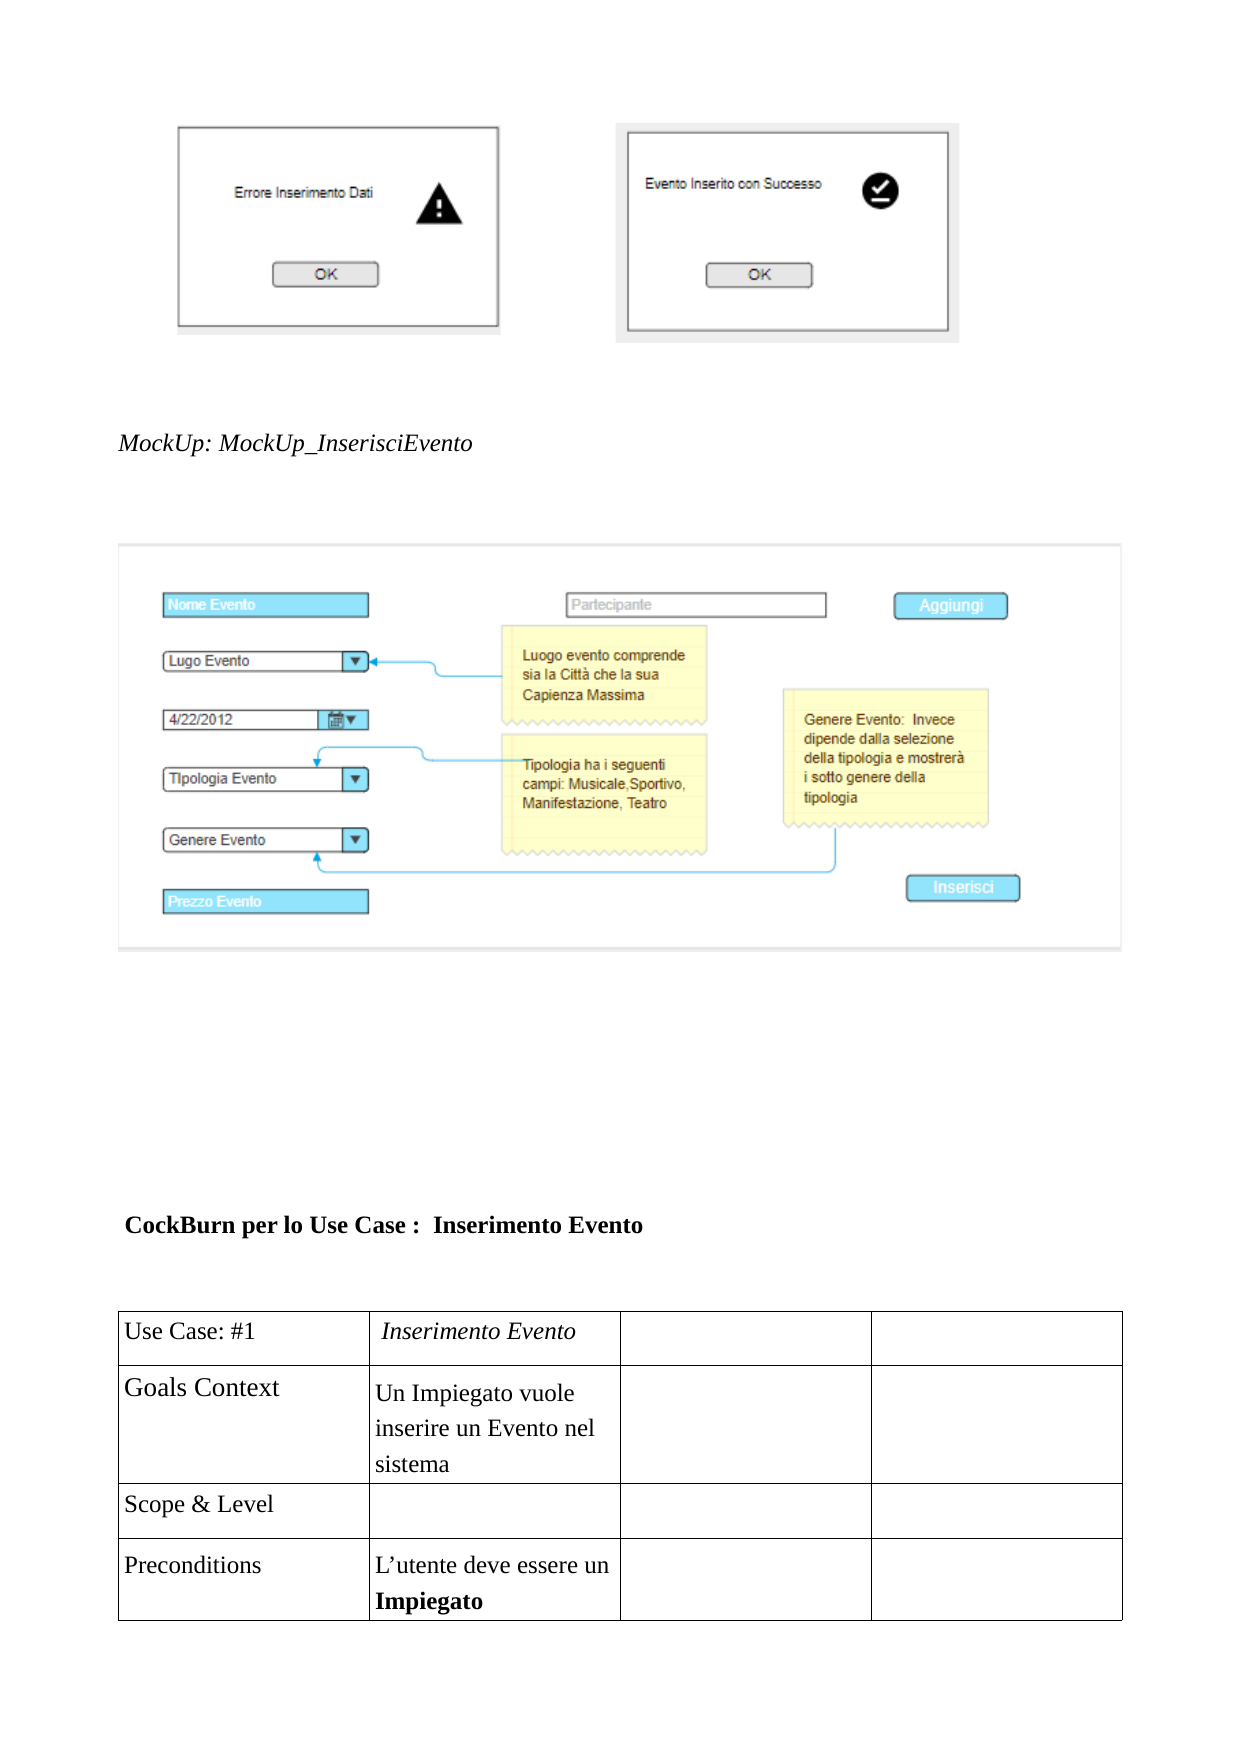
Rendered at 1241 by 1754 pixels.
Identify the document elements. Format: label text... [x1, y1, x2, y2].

table_cell [370, 1484, 620, 1538]
picture [615, 123, 960, 343]
table_cell L’utente deve essere un Impiegato [370, 1539, 620, 1620]
text CockBurn per lo Use Case : Inserimento Evento [118, 1210, 1122, 1239]
table_header Use Case: #1 [119, 1312, 369, 1365]
text MockUp: MockUp_InserisciEvento [118, 428, 1122, 457]
table_cell [872, 1366, 1122, 1483]
table_cell [621, 1484, 871, 1538]
table_header Inserimento Evento [370, 1312, 620, 1365]
table_cell [621, 1366, 871, 1483]
table_cell Preconditions [119, 1539, 369, 1620]
table_cell Goals Context [119, 1366, 369, 1483]
table_cell Scope & Level [119, 1484, 369, 1538]
table_cell [872, 1539, 1122, 1620]
picture [118, 543, 1123, 952]
picture [177, 125, 501, 335]
table_cell [872, 1484, 1122, 1538]
table_header [872, 1312, 1122, 1365]
table_cell [621, 1539, 871, 1620]
table_cell Un Impiegato vuole inserire un Evento nel sistema [370, 1366, 620, 1483]
table_header [621, 1312, 871, 1365]
